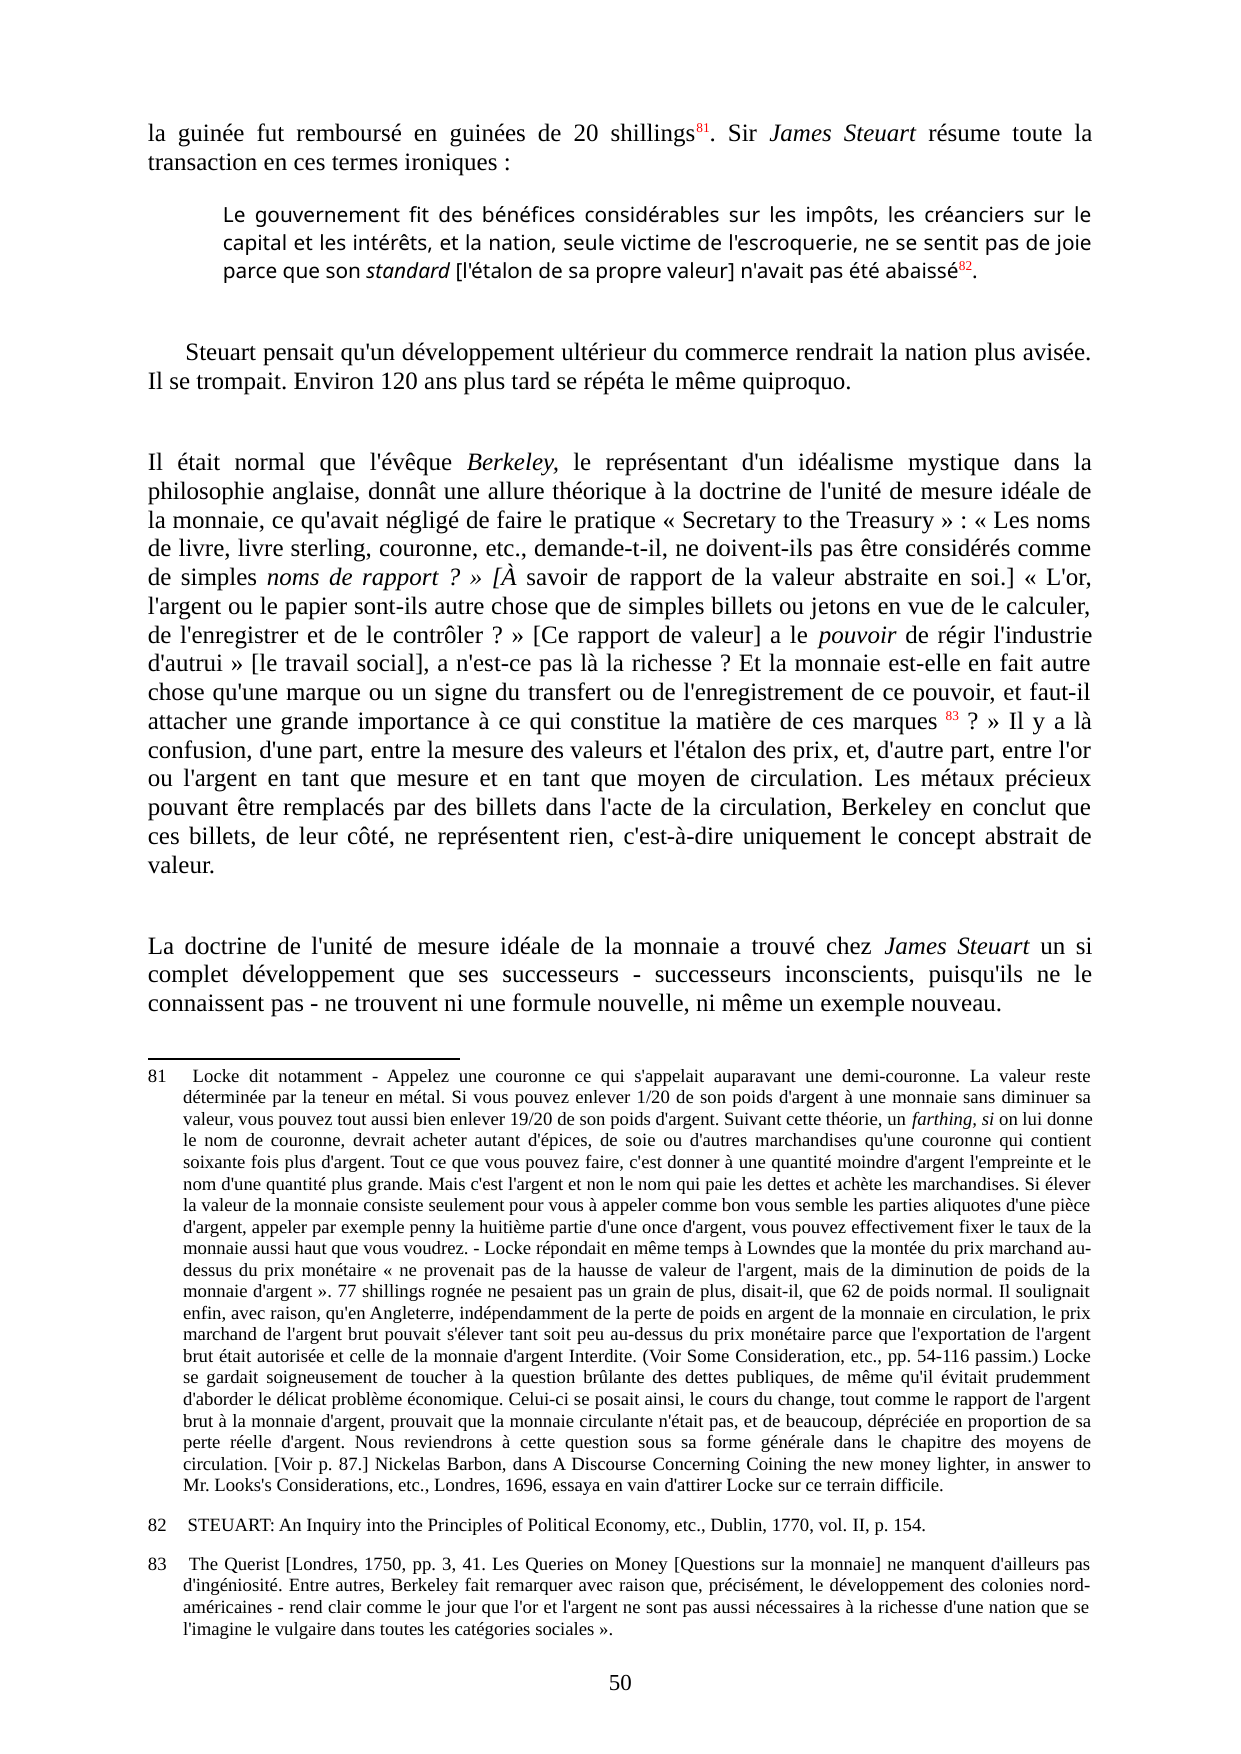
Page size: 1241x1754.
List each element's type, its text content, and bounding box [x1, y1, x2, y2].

text La doctrine de l'unité de mesure idéale de la monnaie a trouvé chez James Steuart un si complet développement que ses successeurs - successeurs inconscients, puisqu'ils ne le connaissent pas - ne trouvent ni une formule nouvelle, ni même un exemple nouveau. [148, 931, 1093, 1017]
text Locke dit notamment - Appelez une couronne ce qui s'appelait auparavant une demi-couronne. La valeur reste déterminée par la teneur en métal. Si vous pouvez enlever 1/20 de son poids d'argent à une monnaie sans diminuer sa valeur, vous pouvez tout aussi bien enlever 19/20 de son poids d'argent. Suivant cette théorie, un farthing, si on lui donne le nom de couronne, devrait acheter autant d'épices, de soie ou d'autres marchandises qu'une couronne qui contient soixante fois plus d'argent. Tout ce que vous pouvez faire, c'est donner à une quantité moindre d'argent l'empreinte et le nom d'une quantité plus grande. Mais c'est l'argent et non le nom qui paie les dettes et achète les marchandises. Si élever la valeur de la monnaie consiste seulement pour vous à appeler comme bon vous semble les parties aliquotes d'une pièce d'argent, appeler par exemple penny la huitième partie d'une once d'argent, vous pouvez effectivement fixer le taux de la monnaie aussi haut que vous voudrez. - Locke répondait en même temps à Lowndes que la montée du prix marchand au-dessus du prix monétaire « ne provenait pas de la hausse de valeur de l'argent, mais de la diminution de poids de la monnaie d'argent ». 77 shillings rognée ne pesaient pas un grain de plus, disait-il, que 62 de poids normal. Il soulignait enfin, avec raison, qu'en Angleterre, indépendamment de la perte de poids en argent de la monnaie en circulation, le prix marchand de l'argent brut pouvait s'élever tant soit peu au-dessus du prix monétaire parce que l'exportation de l'argent brut était autorisée et celle de la monnaie d'argent Interdite. (Voir Some Consideration, etc., pp. 54-116 passim.) Locke se gardait soigneusement de toucher à la question brûlante des dettes publiques, de même qu'il évitait prudemment d'aborder le délicat problème économique. Celui-ci se posait ainsi, le cours du change, tout comme le rapport de l'argent brut à la monnaie d'argent, prouvait que la monnaie circulante n'était pas, et de beaucoup, dépréciée en proportion de sa perte réelle d'argent. Nous reviendrons à cette question sous sa forme générale dans le chapitre des moyens de circulation. [Voir p. 87.] Nickelas Barbon, dans A Discourse Concerning Coining the new money lighter, in answer to Mr. Looks's Considerations, etc., Londres, 1696, essaya en vain d'attirer Locke sur ce terrain difficile. [148, 1064, 1093, 1496]
text The Querist [Londres, 1750, pp. 3, 41. Les Queries on Money [Questions sur la monnaie] ne manquent d'ailleurs pas d'ingéniosité. Entre autres, Berkeley fait remarquer avec raison que, précisément, le développement des colonies nord-américaines - rend clair comme le jour que l'or et l'argent ne sont pas aussi nécessaires à la richesse d'une nation que se l'imagine le vulgaire dans toutes les catégories sociales ». [148, 1553, 1093, 1639]
text Le gouvernement fit des bénéfices considérables sur les impôts, les créanciers sur le capital et les intérêts, et la nation, seule victime de l'escroquerie, ne se sentit pas de joie parce que son standard [l'étalon de sa propre valeur] n'avait pas été abaissé. [223, 200, 1093, 285]
text STEUART: An Inquiry into the Principles of Political Economy, etc., Dublin, 1770, vol. II, p. 154. [148, 1513, 1093, 1535]
text Steuart pensait qu'un développement ultérieur du commerce rendrait la nation plus avisée. Il se trompait. Environ 120 ans plus tard se répéta le même quiproquo. [148, 337, 1093, 395]
text Il était normal que l'évêque Berkeley, le représentant d'un idéalisme mystique dans la philosophie anglaise, donnât une allure théorique à la doctrine de l'unité de mesure idéale de la monnaie, ce qu'avait négligé de faire le pratique « Secretary to the Treasury » : « Les noms de livre, livre sterling, couronne, etc., demande-t-il, ne doivent-ils pas être considérés comme de simples noms de rapport ? » [À savoir de rapport de la valeur abstraite en soi.] « L'or, l'argent ou le papier sont-ils autre chose que de simples billets ou jetons en vue de le calculer, de l'enregistrer et de le contrôler ? » [Ce rapport de valeur] a le pouvoir de régir l'industrie d'autrui » [le travail social], a n'est-ce pas là la richesse ? Et la monnaie est-elle en fait autre chose qu'une marque ou un signe du transfert ou de l'enregistrement de ce pouvoir, et faut-il attacher une grande importance à ce qui constitue la matière de ces marques ? » Il y a là confusion, d'une part, entre la mesure des valeurs et l'étalon des prix, et, d'autre part, entre l'or ou l'argent en tant que mesure et en tant que moyen de circulation. Les métaux précieux pouvant être remplacés par des billets dans l'acte de la circulation, Berkeley en conclut que ces billets, de leur côté, ne représentent rien, c'est-à-dire uniquement le concept abstrait de valeur. [148, 447, 1093, 878]
text la guinée fut remboursé en guinées de 20 shillings. Sir James Steuart résume toute la transaction en ces termes ironiques : [148, 118, 1093, 176]
